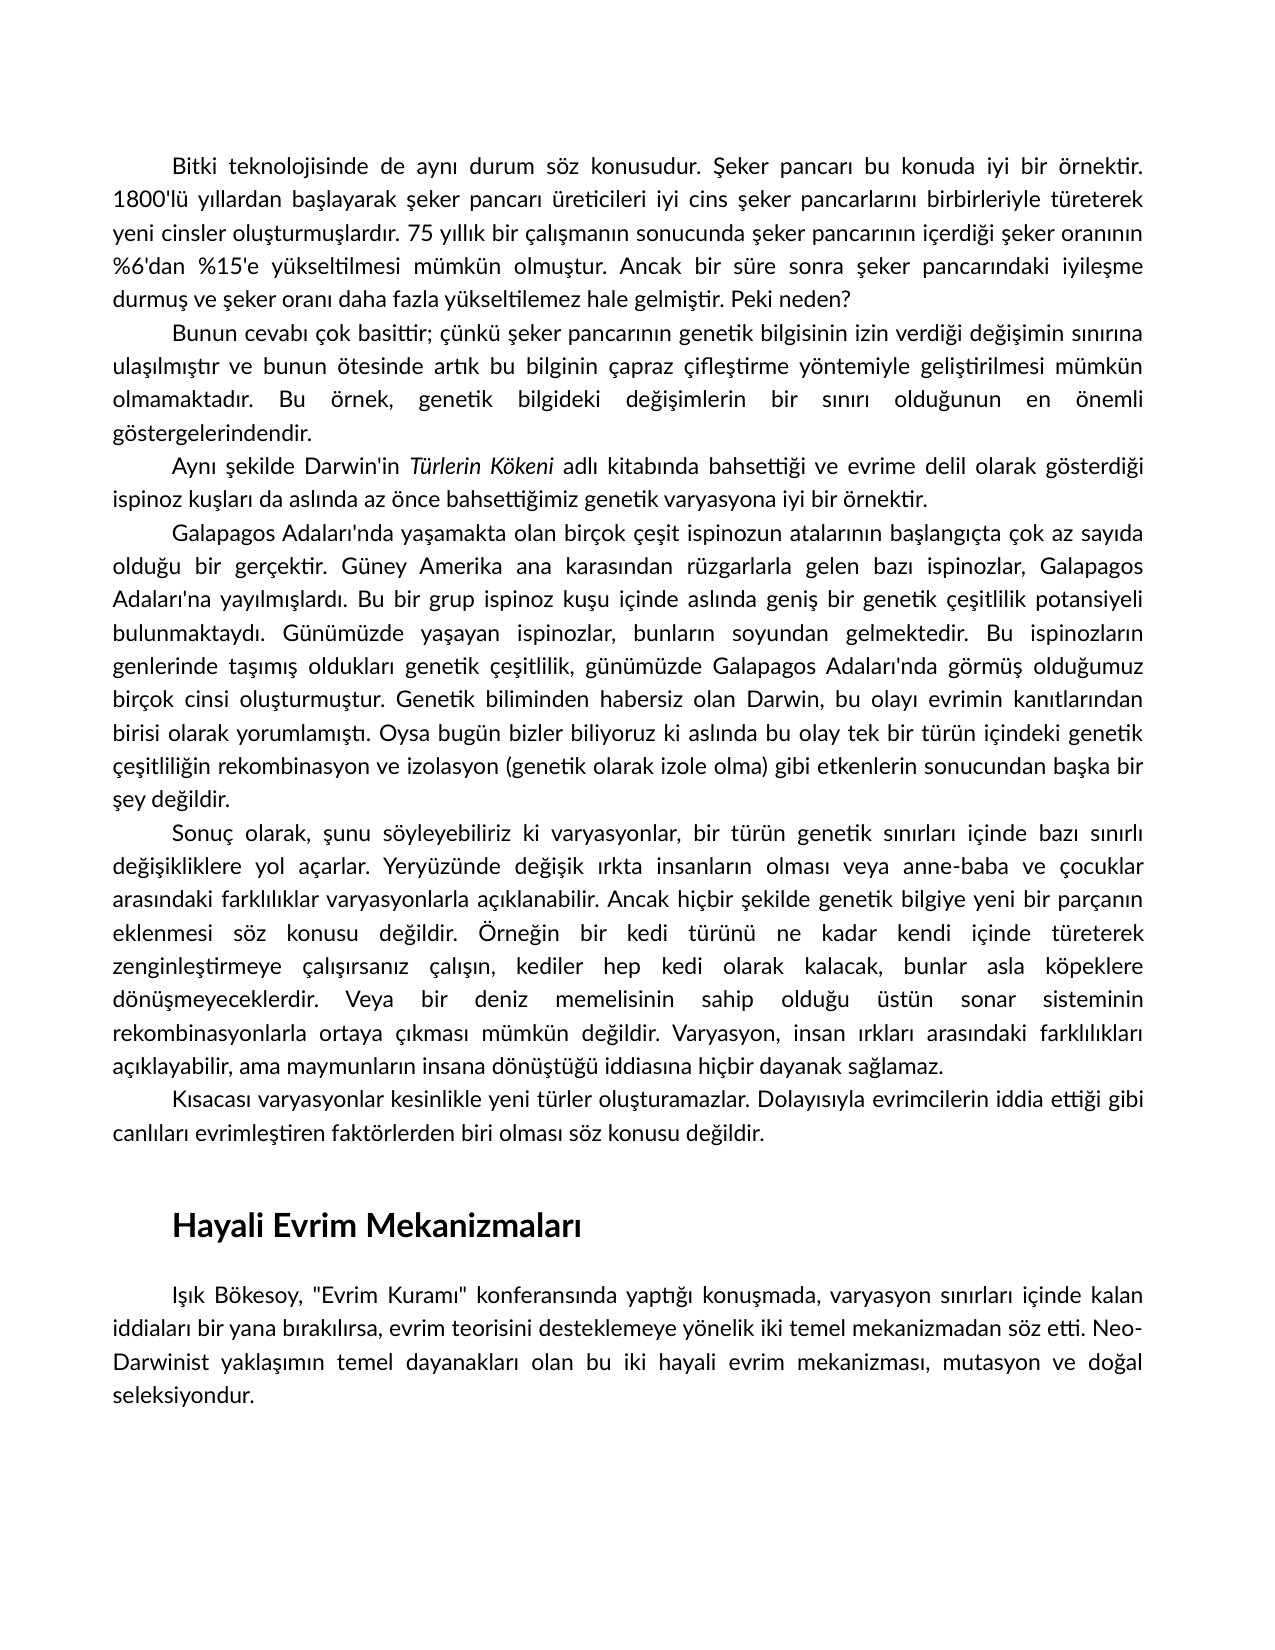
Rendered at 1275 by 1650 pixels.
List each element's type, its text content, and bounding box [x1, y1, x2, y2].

text Galapagos Adaları'nda yaşamakta olan birçok çeşit ispinozun atalarının başlangıçta çok az sayıda olduğu bir gerçektir. Güney Amerika ana karasından rüzgarlarla gelen bazı ispinozlar, Galapagos Adaları'na yayılmışlardı. Bu bir grup ispinoz kuşu içinde aslında geniş bir genetik çeşitlilik potansiyeli bulunmaktaydı. Günümüzde yaşayan ispinozlar, bunların soyundan gelmektedir. Bu ispinozların genlerinde taşımış oldukları genetik çeşitlilik, günümüzde Galapagos Adaları'nda görmüş olduğumuz birçok cinsi oluşturmuştur. Genetik biliminden habersiz olan Darwin, bu olayı evrimin kanıtlarından birisi olarak yorumlamıştı. Oysa bugün bizler biliyoruz ki aslında bu olay tek bir türün içindeki genetik çeşitliliğin rekombinasyon ve izolasyon (genetik olarak izole olma) gibi etkenlerin sonucundan başka bir şey değildir. [112, 514, 1145, 814]
text Kısacası varyasyonlar kesinlikle yeni türler oluşturamazlar. Dolayısıyla evrimcilerin iddia ettiği gibi canlıları evrimleştiren faktörlerden biri olması söz konusu değildir. [112, 1081, 1145, 1148]
text Sonuç olarak, şunu söyleyebiliriz ki varyasyonlar, bir türün genetik sınırları içinde bazı sınırlı değişikliklere yol açarlar. Yeryüzünde değişik ırkta insanların olması veya anne-baba ve çocuklar arasındaki farklılıklar varyasyonlarla açıklanabilir. Ancak hiçbir şekilde genetik bilgiye yeni bir parçanın eklenmesi söz konusu değildir. Örneğin bir kedi türünü ne kadar kendi içinde türeterek zenginleştirmeye çalışırsanız çalışın, kediler hep kedi olarak kalacak, bunlar asla köpeklere dönüşmeyeceklerdir. Veya bir deniz memelisinin sahip olduğu üstün sonar sisteminin rekombinasyonlarla ortaya çıkması mümkün değildir. Varyasyon, insan ırkları arasındaki farklılıkları açıklayabilir, ama maymunların insana dönüştüğü iddiasına hiçbir dayanak sağlamaz. [112, 814, 1145, 1081]
text Aynı şekilde Darwin'in Türlerin Kökeni adlı kitabında bahsettiği ve evrime delil olarak gösterdiği ispinoz kuşları da aslında az önce bahsettiğimiz genetik varyasyona iyi bir örnektir. [112, 448, 1145, 514]
text Işık Bökesoy, "Evrim Kuramı" konferansında yaptığı konuşmada, varyasyon sınırları içinde kalan iddiaları bir yana bırakılırsa, evrim teorisini desteklemeye yönelik iki temel mekanizmadan söz etti. Neo-Darwinist yaklaşımın temel dayanakları olan bu iki hayali evrim mekanizması, mutasyon ve doğal seleksiyondur. [112, 1277, 1145, 1410]
text Bunun cevabı çok basittir; çünkü şeker pancarının genetik bilgisinin izin verdiği değişimin sınırına ulaşılmıştır ve bunun ötesinde artık bu bilginin çapraz çifleştirme yöntemiyle geliştirilmesi mümkün olmamaktadır. Bu örnek, genetik bilgideki değişimlerin bir sınırı olduğunun en önemli göstergelerindendir. [112, 314, 1145, 448]
text Hayali Evrim Mekanizmaları [112, 1214, 1145, 1243]
text Bitki teknolojisinde de aynı durum söz konusudur. Şeker pancarı bu konuda iyi bir örnektir. 1800'lü yıllardan başlayarak şeker pancarı üreticileri iyi cins şeker pancarlarını birbirleriyle türeterek yeni cinsler oluşturmuşlardır. 75 yıllık bir çalışmanın sonucunda şeker pancarının içerdiği şeker oranının %6'dan %15'e yükseltilmesi mümkün olmuştur. Ancak bir süre sonra şeker pancarındaki iyileşme durmuş ve şeker oranı daha fazla yükseltilemez hale gelmiştir. Peki neden? [112, 148, 1145, 314]
